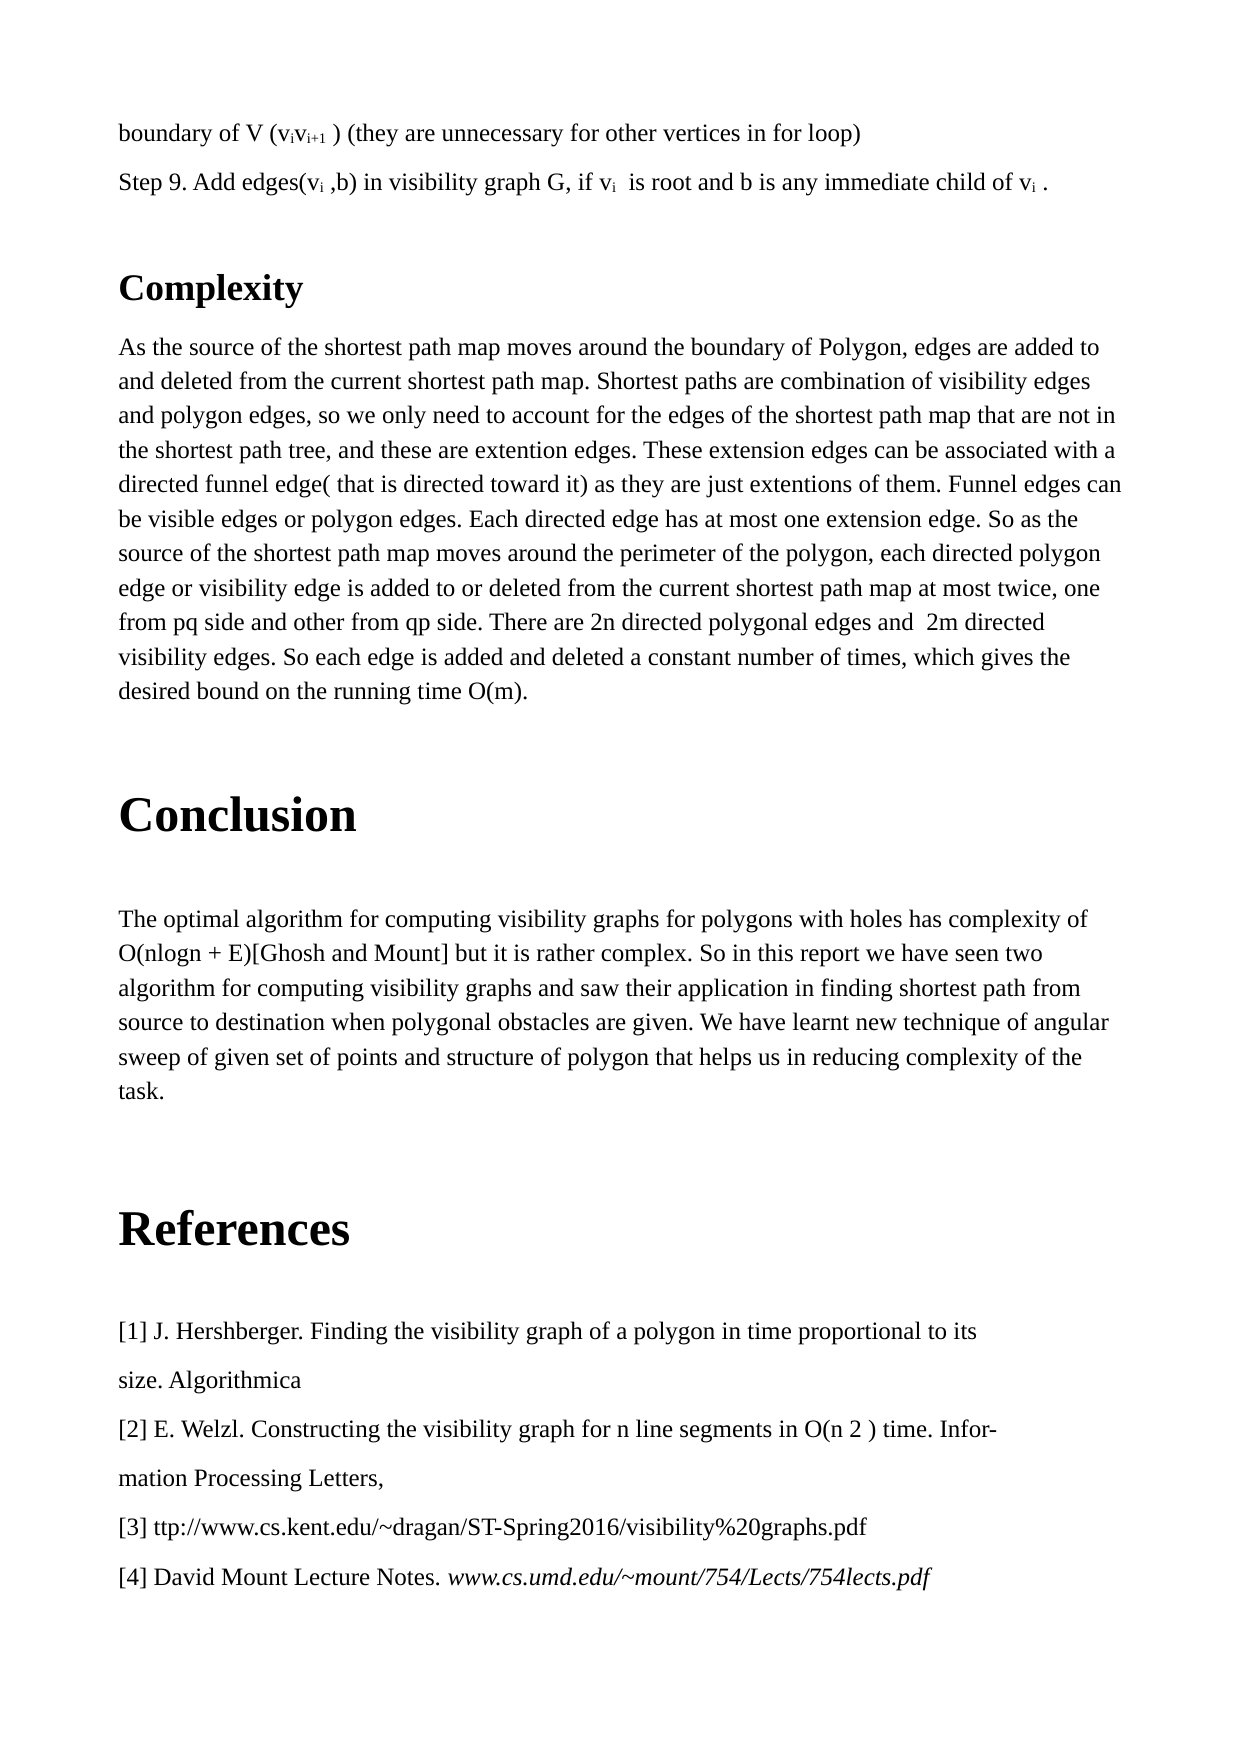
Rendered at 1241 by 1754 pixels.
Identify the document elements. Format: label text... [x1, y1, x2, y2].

subtitle Conclusion [118, 785, 1122, 842]
subtitle References [118, 1198, 1122, 1256]
text Step 9. Add edges(vi ,b) in visibility graph G, if vi is root and b is any immediate child of vi . [118, 167, 1122, 196]
text [4] David Mount Lecture Notes. www.cs.umd.edu/~mount/754/Lects/754lects.pdf [118, 1562, 1122, 1590]
text Complexity [118, 265, 1122, 308]
text boundary of V (vivi+1 ) (they are unnecessary for other vertices in for loop) [118, 118, 1122, 147]
text size. Algorithmica [118, 1365, 1122, 1394]
text The optimal algorithm for computing visibility graphs for polygons with holes has complexity of O(nlogn + E)[Ghosh and Mount] but it is rather complex. So in this report we have seen two algorithm for computing visibility graphs and saw their application in finding shortest path from source to destination when polygonal obstacles are given. We have learnt new technique of angular sweep of given set of points and structure of polygon that helps us in reducing complexity of the task. [118, 904, 1122, 1105]
text [2] E. Welzl. Constructing the visibility graph for n line segments in O(n 2 ) time. Infor- [118, 1414, 1122, 1443]
text [3] ttp://www.cs.kent.edu/~dragan/ST-Spring2016/visibility%20graphs.pdf [118, 1512, 1122, 1541]
text mation Processing Letters, [118, 1463, 1122, 1492]
text [1] J. Hershberger. Finding the visibility graph of a polygon in time proportional to its [118, 1316, 1122, 1345]
text As the source of the shortest path map moves around the boundary of Polygon, edges are added to and deleted from the current shortest path map. Shortest paths are combination of visibility edges and polygon edges, so we only need to account for the edges of the shortest path map that are not in the shortest path tree, and these are extention edges. These extension edges can be associated with a directed funnel edge( that is directed toward it) as they are just extentions of them. Funnel edges can be visible edges or polygon edges. Each directed edge has at most one extension edge. So as the source of the shortest path map moves around the perimeter of the polygon, each directed polygon edge or visibility edge is added to or deleted from the current shortest path map at most twice, one from pq side and other from qp side. There are 2n directed polygonal edges and 2m directed visibility edges. So each edge is added and deleted a constant number of times, which gives the desired bound on the running time O(m). [118, 332, 1122, 705]
